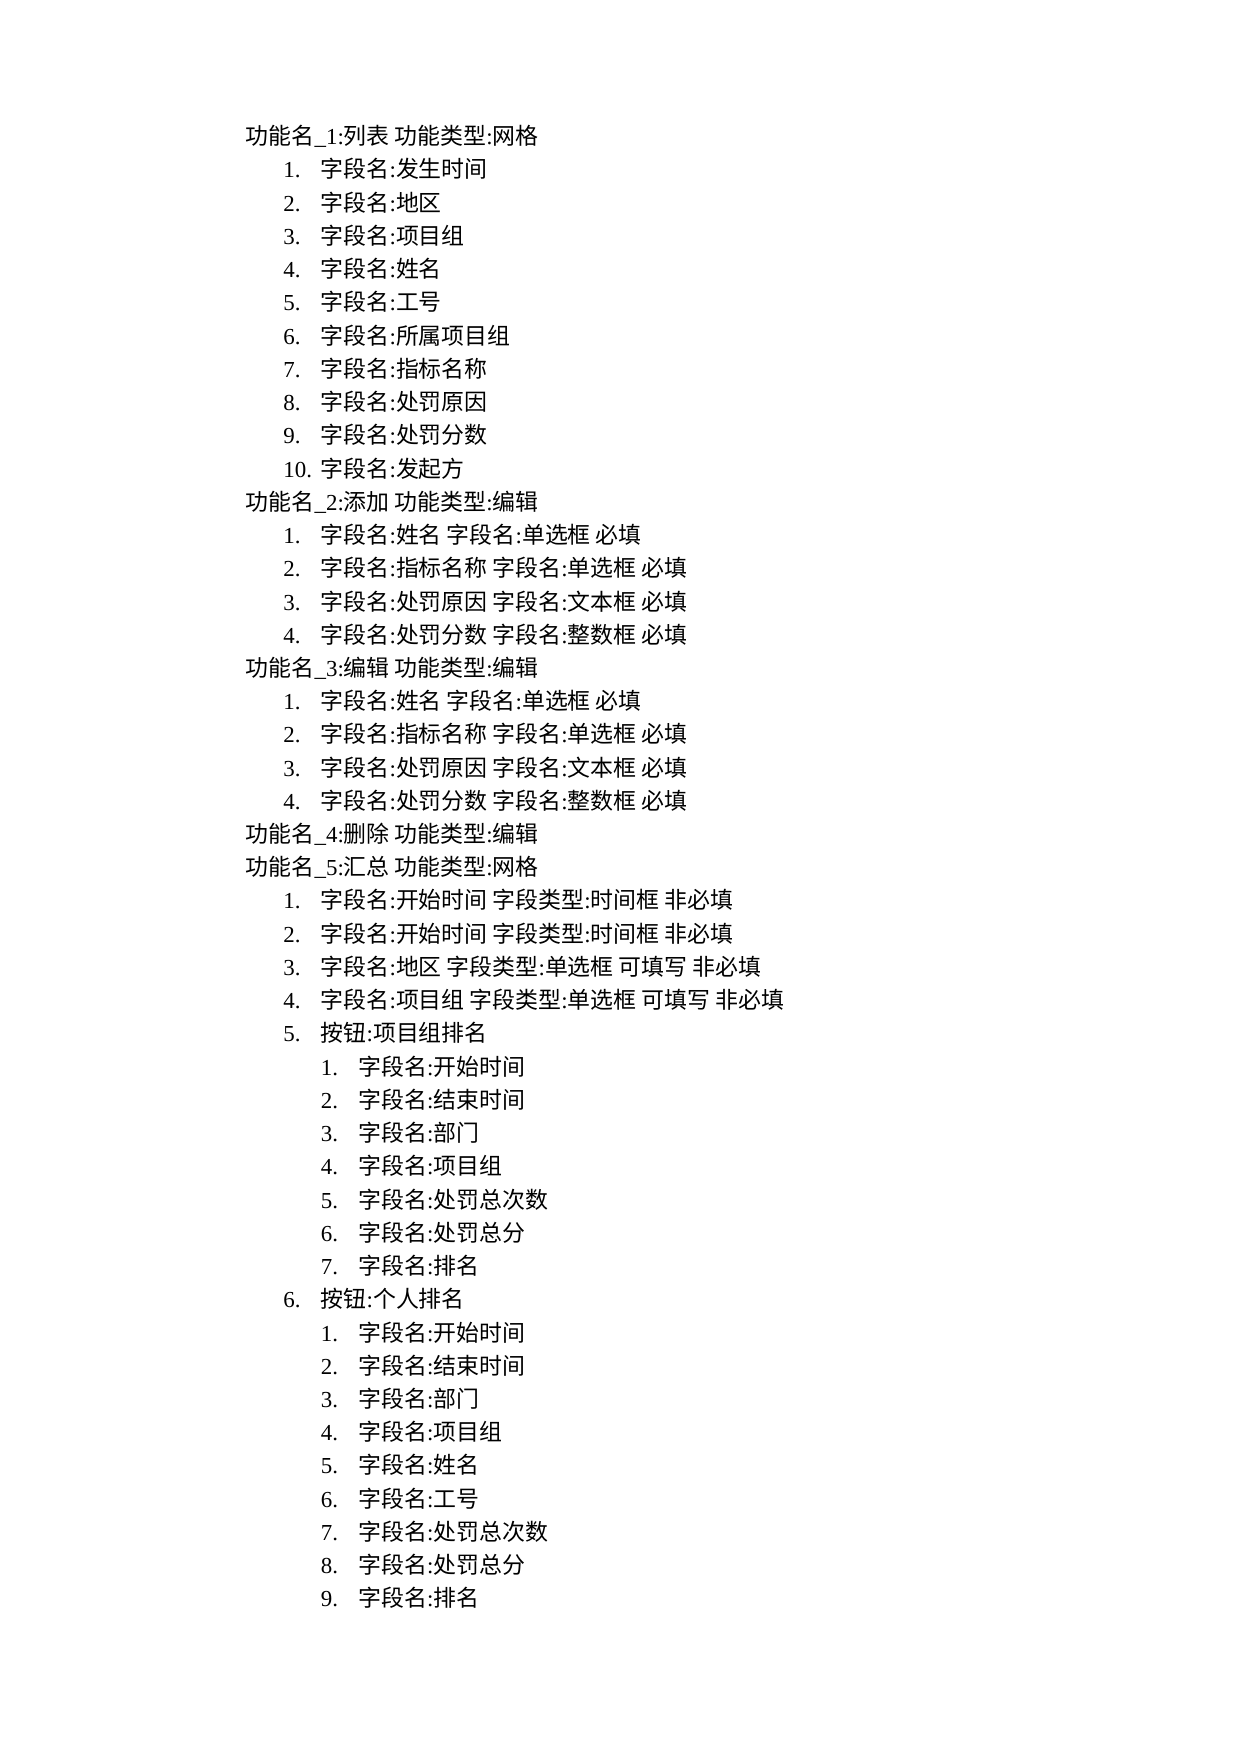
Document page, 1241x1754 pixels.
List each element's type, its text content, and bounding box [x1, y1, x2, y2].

list 字段名:指标名称 字段名:单选框 必填 [283, 550, 1122, 583]
list 字段名:开始时间 字段类型:时间框 非必填 [283, 916, 1122, 949]
list 字段名:姓名 [283, 251, 1122, 284]
list 字段名:姓名 [321, 1447, 1122, 1481]
list 字段名:处罚总分 [321, 1547, 1122, 1580]
list 按钮:个人排名 [283, 1281, 1122, 1314]
list 字段名:结束时间 [321, 1082, 1122, 1115]
list 字段名:处罚分数 字段名:整数框 必填 [283, 617, 1122, 650]
list 字段名:处罚原因 字段名:文本框 必填 [283, 583, 1122, 617]
list 字段名:部门 [321, 1115, 1122, 1148]
list 字段名:处罚总次数 [321, 1514, 1122, 1547]
list 字段名:项目组 [283, 218, 1122, 251]
list 字段名:地区 [283, 184, 1122, 218]
list 字段名:指标名称 字段名:单选框 必填 [283, 716, 1122, 749]
text 功能名_4:删除 功能类型:编辑 [118, 816, 1122, 849]
list 字段名:开始时间 [321, 1048, 1122, 1082]
list 字段名:项目组 [321, 1148, 1122, 1181]
list 字段名:处罚总次数 [321, 1181, 1122, 1215]
list 字段名:姓名 字段名:单选框 必填 [283, 683, 1122, 716]
list 字段名:所属项目组 [283, 317, 1122, 351]
list 字段名:处罚原因 [283, 384, 1122, 417]
text 功能名_3:编辑 功能类型:编辑 [118, 650, 1122, 683]
list 字段名:排名 [321, 1248, 1122, 1281]
list 字段名:项目组 字段类型:单选框 可填写 非必填 [283, 982, 1122, 1015]
list 字段名:发生时间 [283, 151, 1122, 184]
list 字段名:开始时间 [321, 1314, 1122, 1348]
list 字段名:排名 [321, 1580, 1122, 1613]
list 字段名:开始时间 字段类型:时间框 非必填 [283, 882, 1122, 916]
list 字段名:处罚总分 [321, 1215, 1122, 1248]
list 字段名:处罚分数 字段名:整数框 必填 [283, 783, 1122, 816]
list 字段名:结束时间 [321, 1348, 1122, 1381]
list 字段名:地区 字段类型:单选框 可填写 非必填 [283, 949, 1122, 982]
text 功能名_1:列表 功能类型:网格 [118, 118, 1122, 151]
list 字段名:部门 [321, 1381, 1122, 1414]
list 字段名:指标名称 [283, 351, 1122, 384]
list 按钮:项目组排名 [283, 1015, 1122, 1048]
list 字段名:发起方 [283, 450, 1122, 484]
text 功能名_2:添加 功能类型:编辑 [118, 484, 1122, 517]
list 字段名:处罚原因 字段名:文本框 必填 [283, 749, 1122, 783]
list 字段名:处罚分数 [283, 417, 1122, 450]
list 字段名:项目组 [321, 1414, 1122, 1447]
list 字段名:工号 [321, 1481, 1122, 1514]
text 功能名_5:汇总 功能类型:网格 [118, 849, 1122, 882]
list 字段名:姓名 字段名:单选框 必填 [283, 517, 1122, 550]
list 字段名:工号 [283, 284, 1122, 317]
